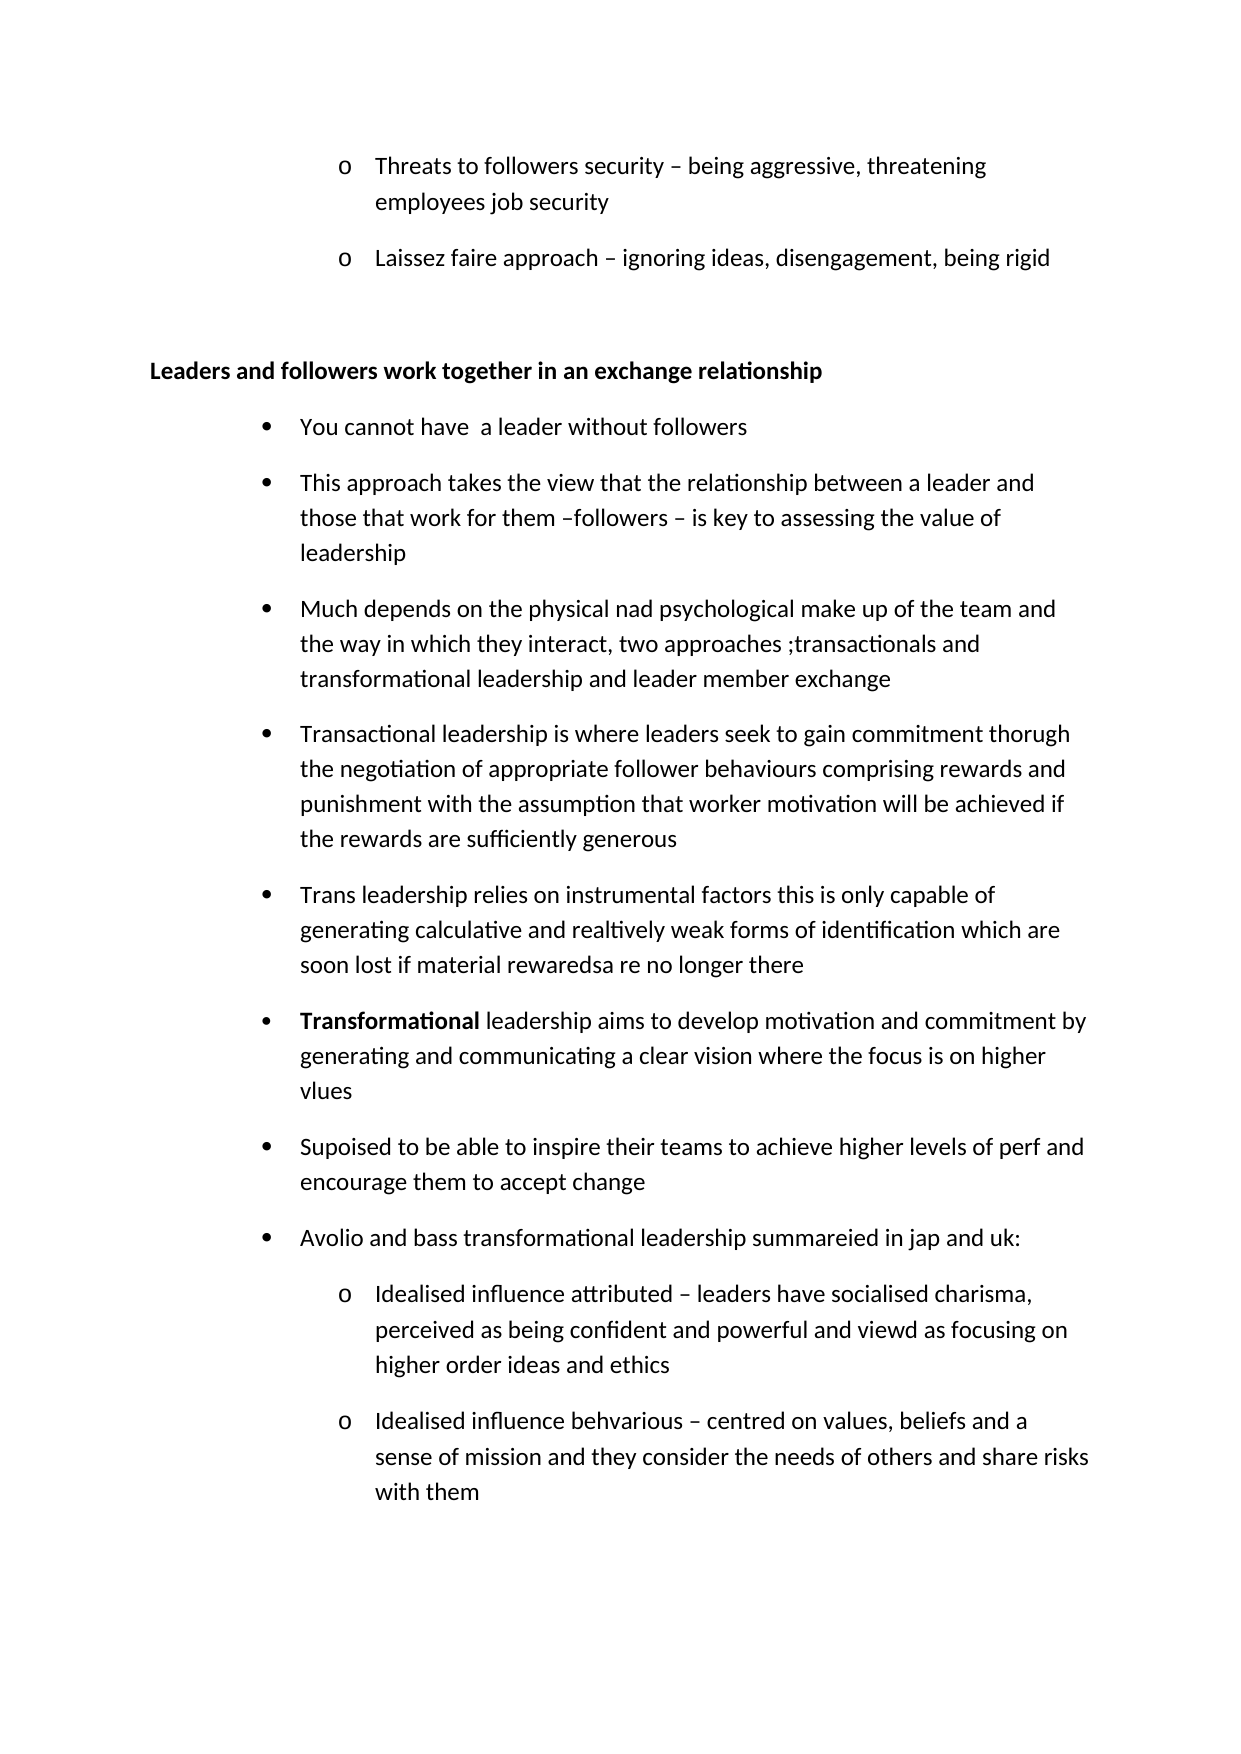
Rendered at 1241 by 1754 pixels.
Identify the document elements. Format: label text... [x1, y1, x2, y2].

list Supoised to be able to inspire their teams to achieve higher levels of perf and encourage them to accept change [262, 1131, 1090, 1197]
list Threats to followers security – being aggressive, threatening employees job security [337, 150, 1090, 217]
list Idealised influence attributed – leaders have socialised charisma, perceived as being confident and powerful and viewd as focusing on higher order ideas and ethics [337, 1278, 1090, 1379]
list Transactional leadership is where leaders seek to gain commitment thorugh the negotiation of appropriate follower behaviours comprising rewards and punishment with the assumption that worker motivation will be achieved if the rewards are sufficiently generous [262, 718, 1090, 854]
text Leaders and followers work together in an exchange relationship [150, 355, 1090, 386]
list You cannot have a leader without followers [262, 411, 1090, 442]
list Trans leadership relies on instrumental factors this is only capable of generating calculative and realtively weak forms of identification which are soon lost if material rewaredsa re no longer there [262, 879, 1090, 980]
list Laissez faire approach – ignoring ideas, disengagement, being rigid [337, 242, 1090, 274]
list Avolio and bass transformational leadership summareied in jap and uk: [262, 1222, 1090, 1252]
list Transformational leadership aims to develop motivation and commitment by generating and communicating a clear vision where the focus is on higher vlues [262, 1005, 1090, 1106]
list Idealised influence behvarious – centred on values, beliefs and a sense of mission and they consider the needs of others and share risks with them [337, 1405, 1090, 1507]
list This approach takes the view that the relationship between a leader and those that work for them –followers – is key to assessing the value of leadership [262, 467, 1090, 567]
list Much depends on the physical nad psychological make up of the team and the way in which they interact, two approaches ;transactionals and transformational leadership and leader member exchange [262, 593, 1090, 693]
